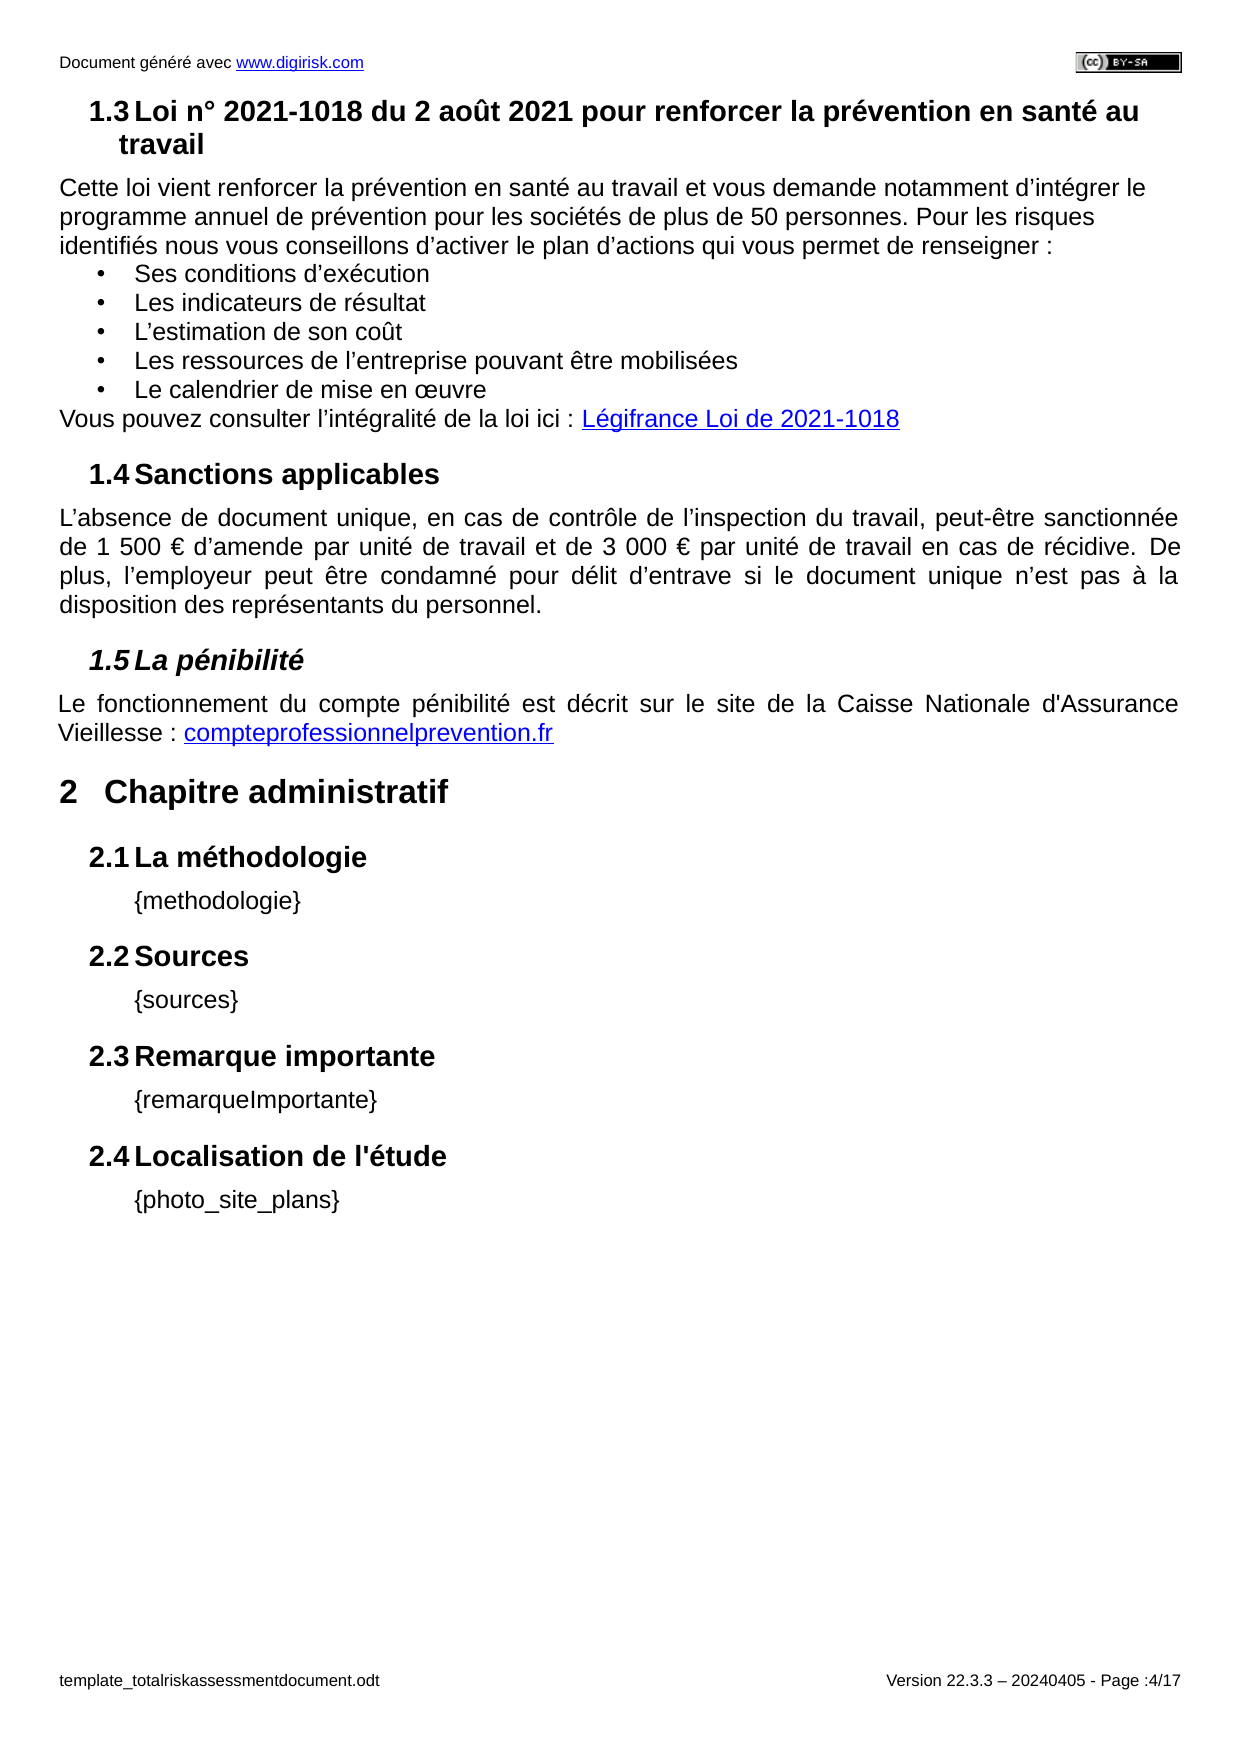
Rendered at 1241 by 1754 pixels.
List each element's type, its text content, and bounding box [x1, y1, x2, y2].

subtitle Loi n° 2021-1018 du 2 août 2021 pour renforcer la prévention en santé au travail [89, 93, 1181, 161]
list Le calendrier de mise en œuvre [97, 375, 1181, 404]
text {photo_site_plans} [59, 1185, 1181, 1214]
subtitle Sanctions applicables [89, 457, 1181, 491]
list L’estimation de son coût [97, 317, 1181, 346]
list Les ressources de l’entreprise pouvant être mobilisées [97, 346, 1181, 375]
picture [1075, 52, 1182, 73]
list L’absence de document unique, en cas de contrôle de l’inspection du travail, peut-être sanctionnée de 1 500 € d’amende par unité de travail et de 3 000 € par unité de travail en cas de récidive. De plus, l’employeur peut être condamné pour délit d’entrave si le document unique n’est pas à la disposition des représentants du personnel. [22, 503, 1181, 618]
text {remarqueImportante} [59, 1085, 1181, 1114]
list Les indicateurs de résultat [97, 288, 1181, 317]
subtitle Chapitre administratif [59, 772, 1181, 810]
text {sources} [59, 986, 1181, 1014]
subtitle La pénibilité [89, 643, 1181, 677]
list Ses conditions d’exécution [97, 259, 1181, 288]
text Vous pouvez consulter l’intégralité de la loi ici : Légifrance Loi de 2021-1018 [59, 404, 1181, 432]
subtitle Remarque importante [89, 1039, 1181, 1073]
text {methodologie} [59, 886, 1181, 914]
text Cette loi vient renforcer la prévention en santé au travail et vous demande notamment d’intégrer le programme annuel de prévention pour les sociétés de plus de 50 personnes. Pour les risques identifiés nous vous conseillons d’activer le plan d’actions qui vous permet de renseigner : [59, 173, 1181, 259]
subtitle La méthodologie [89, 840, 1181, 873]
subtitle Sources [89, 939, 1181, 973]
text Le fonctionnement du compte pénibilité est décrit sur le site de la Caisse Nationale d'Assurance Vieillesse : compteprofessionnelprevention.fr [58, 689, 1181, 747]
subtitle Localisation de l'étude [89, 1139, 1181, 1173]
